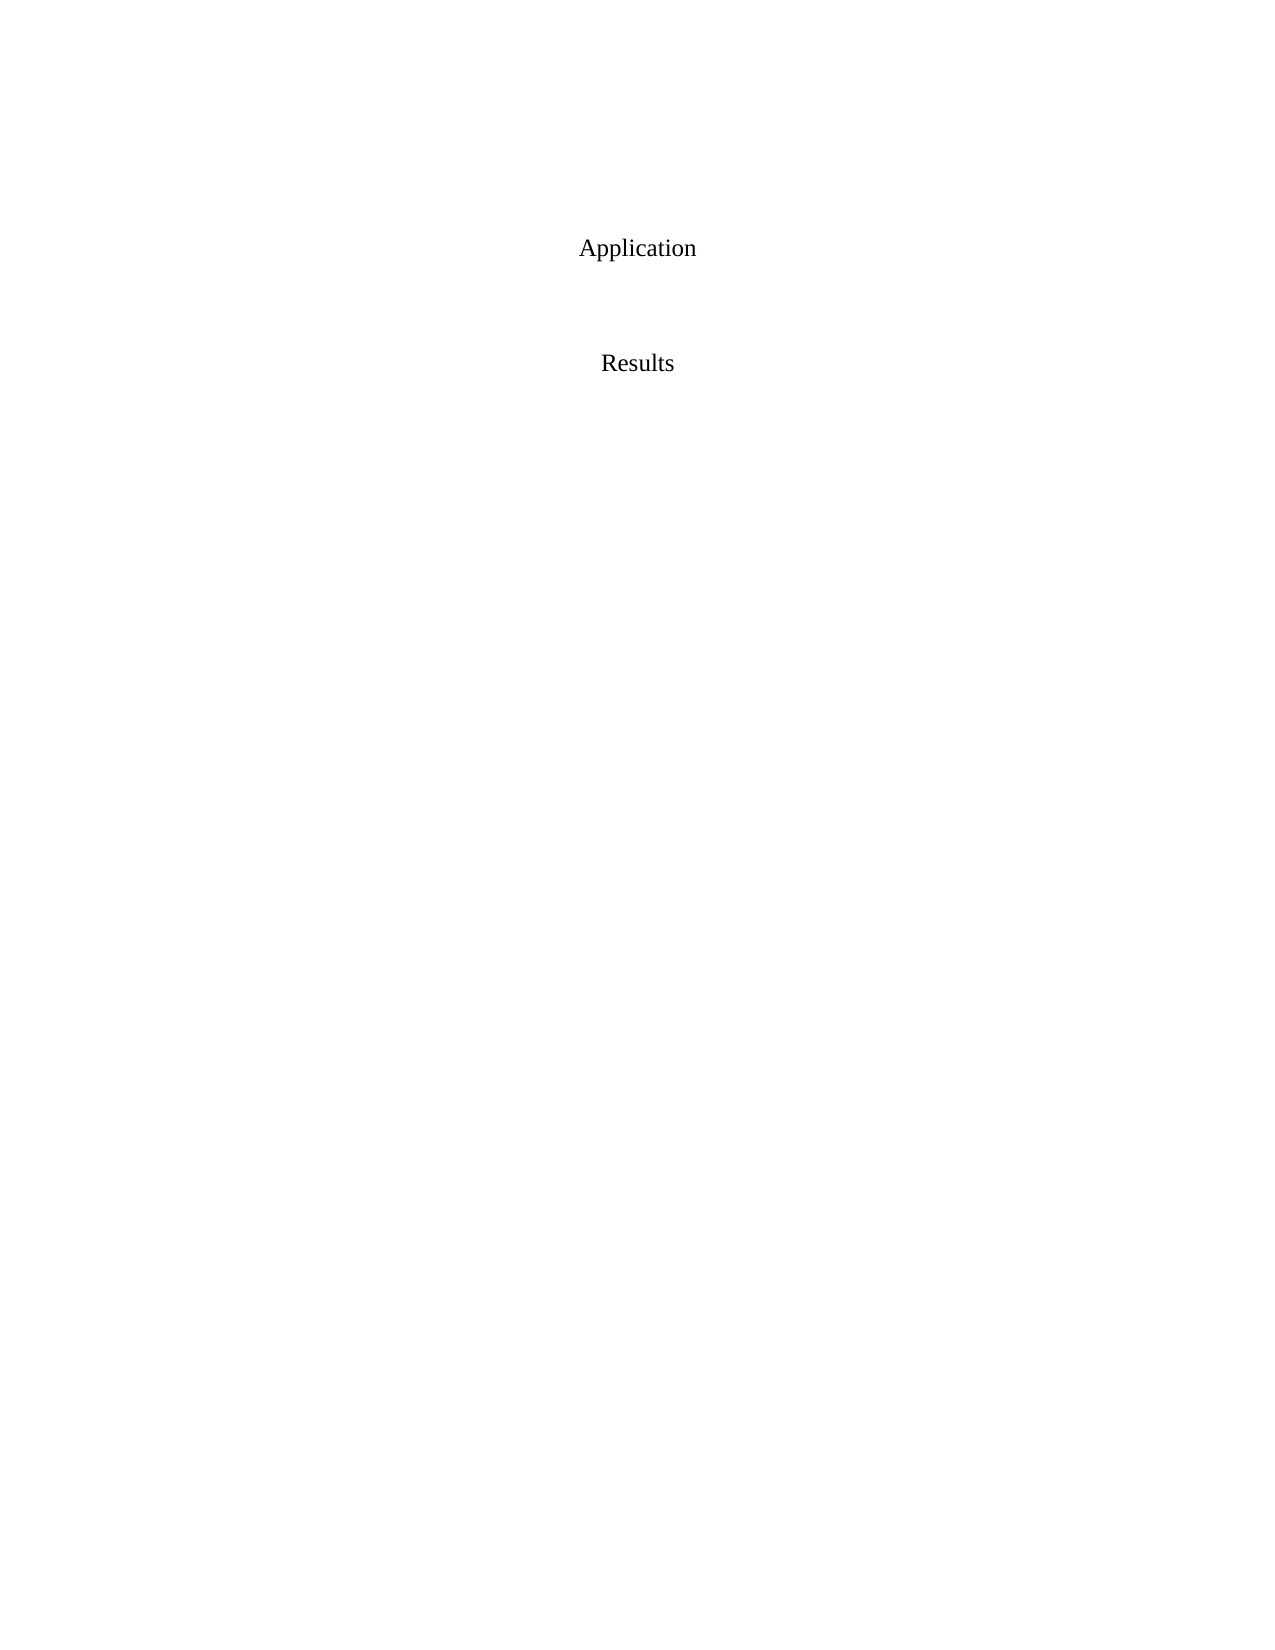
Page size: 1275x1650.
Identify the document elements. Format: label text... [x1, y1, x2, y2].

text Results [118, 348, 1157, 377]
text Application [118, 233, 1157, 262]
